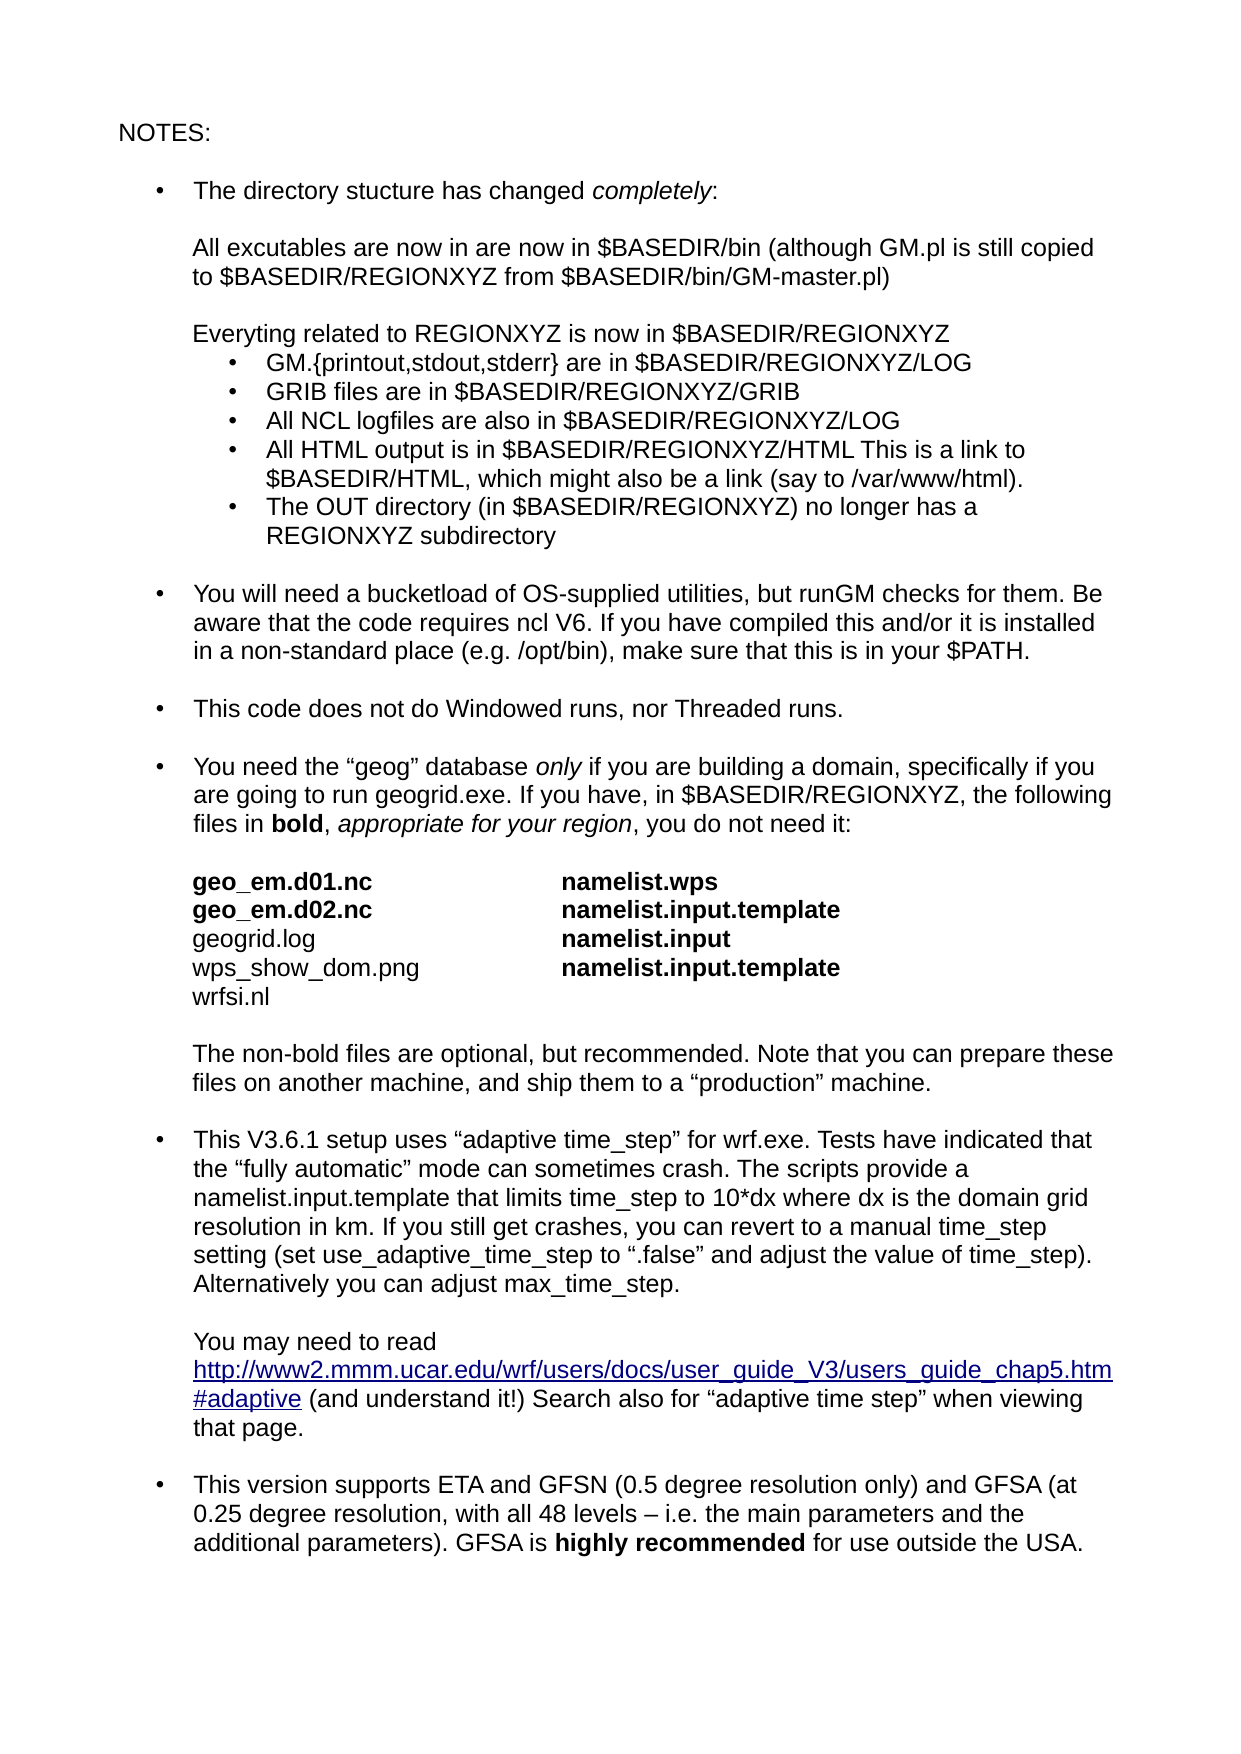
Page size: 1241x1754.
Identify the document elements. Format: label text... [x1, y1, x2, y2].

list You may need to read http://www2.mmm.ucar.edu/wrf/users/docs/user_guide_V3/users_guide_chap5.htm#adaptive (and understand it!) Search also for “adaptive time step” when viewing that page. [156, 1327, 1122, 1442]
text geo_em.d02.nc namelist.input.template [192, 895, 1122, 924]
list This version supports ETA and GFSN (0.5 degree resolution only) and GFSA (at 0.25 degree resolution, with all 48 levels – i.e. the main parameters and the additional parameters). GFSA is highly recommended for use outside the USA. [156, 1470, 1122, 1557]
list This code does not do Windowed runs, nor Threaded runs. [156, 694, 1122, 723]
text geogrid.log namelist.input [192, 924, 1122, 953]
list All HTML output is in $BASEDIR/REGIONXYZ/HTML This is a link to $BASEDIR/HTML, which might also be a link (say to /var/www/html). [228, 435, 1122, 492]
text wps_show_dom.png namelist.input.template [192, 953, 1122, 982]
list This V3.6.1 setup uses “adaptive time_step” for wrf.exe. Tests have indicated that the “fully automatic” mode can sometimes crash. The scripts provide a namelist.input.template that limits time_step to 10*dx where dx is the domain grid resolution in km. If you still get crashes, you can revert to a manual time_step setting (set use_adaptive_time_step to “.false” and adjust the value of time_step). Alternatively you can adjust max_time_step. [156, 1125, 1122, 1298]
text The non-bold files are optional, but recommended. Note that you can prepare these files on another machine, and ship them to a “production” machine. [192, 1039, 1122, 1097]
text All excutables are now in are now in $BASEDIR/bin (although GM.pl is still copied to $BASEDIR/REGIONXYZ from $BASEDIR/bin/GM-master.pl) [192, 233, 1122, 291]
list You need the “geog” database only if you are building a domain, specifically if you are going to run geogrid.exe. If you have, in $BASEDIR/REGIONXYZ, the following files in bold, appropriate for your region, you do not need it: [156, 751, 1122, 838]
list The OUT directory (in $BASEDIR/REGIONXYZ) no longer has a REGIONXYZ subdirectory [228, 492, 1122, 550]
list You will need a bucketload of OS-supplied utilities, but runGM checks for them. Be aware that the code requires ncl V6. If you have compiled this and/or it is installed in a non-standard place (e.g. /opt/bin), make sure that this is in your $PATH. [156, 579, 1122, 665]
text wrfsi.nl [192, 982, 1122, 1010]
text geo_em.d01.nc namelist.wps [192, 867, 1122, 895]
list All NCL logfiles are also in $BASEDIR/REGIONXYZ/LOG [228, 406, 1122, 435]
text Everyting related to REGIONXYZ is now in $BASEDIR/REGIONXYZ [192, 319, 1122, 348]
list The directory stucture has changed completely: [156, 176, 1122, 204]
list GRIB files are in $BASEDIR/REGIONXYZ/GRIB [228, 377, 1122, 406]
list GM.{printout,stdout,stderr} are in $BASEDIR/REGIONXYZ/LOG [228, 348, 1122, 377]
text NOTES: [118, 118, 1122, 147]
